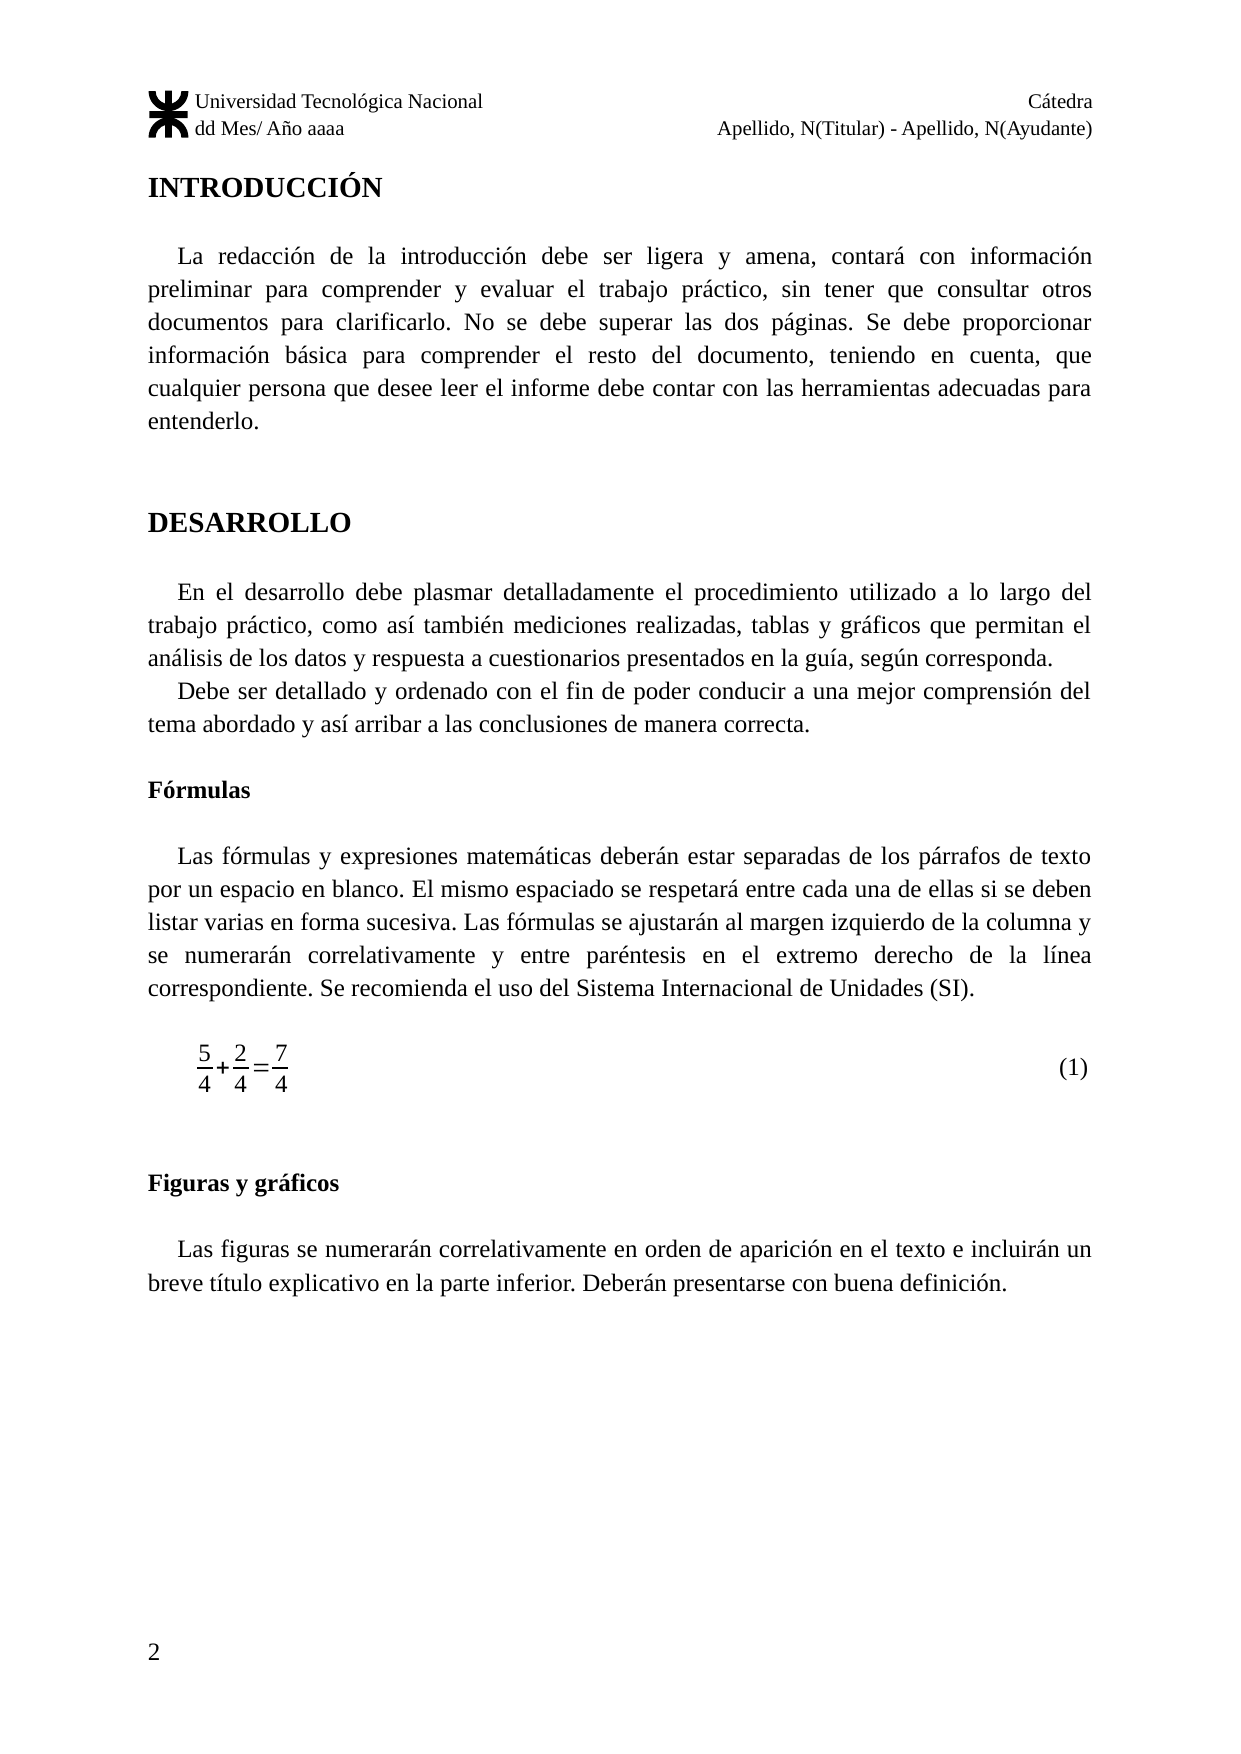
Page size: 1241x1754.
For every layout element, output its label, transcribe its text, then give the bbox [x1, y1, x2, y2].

subtitle INTRODUCCIÓN [148, 170, 1093, 203]
text Las fórmulas y expresiones matemáticas deberán estar separadas de los párrafos de texto por un espacio en blanco. El mismo espaciado se respetará entre cada una de ellas si se deben listar varias en forma sucesiva. Las fórmulas se ajustarán al margen izquierdo de la columna y se numerarán correlativamente y entre paréntesis en el extremo derecho de la línea correspondiente. Se recomienda el uso del Sistema Internacional de Unidades (SI). [148, 841, 1093, 1002]
subtitle DESARROLLO [148, 505, 1093, 539]
text Las figuras se numerarán correlativamente en orden de aparición en el texto e incluirán un breve título explicativo en la parte inferior. Deberán presentarse con buena definición. [148, 1234, 1093, 1296]
text Debe ser detallado y ordenado con el fin de poder conducir a una mejor comprensión del tema abordado y así arribar a las conclusiones de manera correcta. [148, 676, 1093, 738]
subtitle Fórmulas [148, 775, 1093, 804]
text (1) [148, 1039, 1093, 1098]
text En el desarrollo debe plasmar detalladamente el procedimiento utilizado a lo largo del trabajo práctico, como así también mediciones realizadas, tablas y gráficos que permitan el análisis de los datos y respuesta a cuestionarios presentados en la guía, según corresponda. [148, 577, 1093, 672]
subtitle Figuras y gráficos [148, 1168, 1093, 1197]
text La redacción de la introducción debe ser ligera y amena, contará con información preliminar para comprender y evaluar el trabajo práctico, sin tener que consultar otros documentos para clarificarlo. No se debe superar las dos páginas. Se debe proporcionar información básica para comprender el resto del documento, teniendo en cuenta, que cualquier persona que desee leer el informe debe contar con las herramientas adecuadas para entenderlo. [148, 241, 1093, 435]
